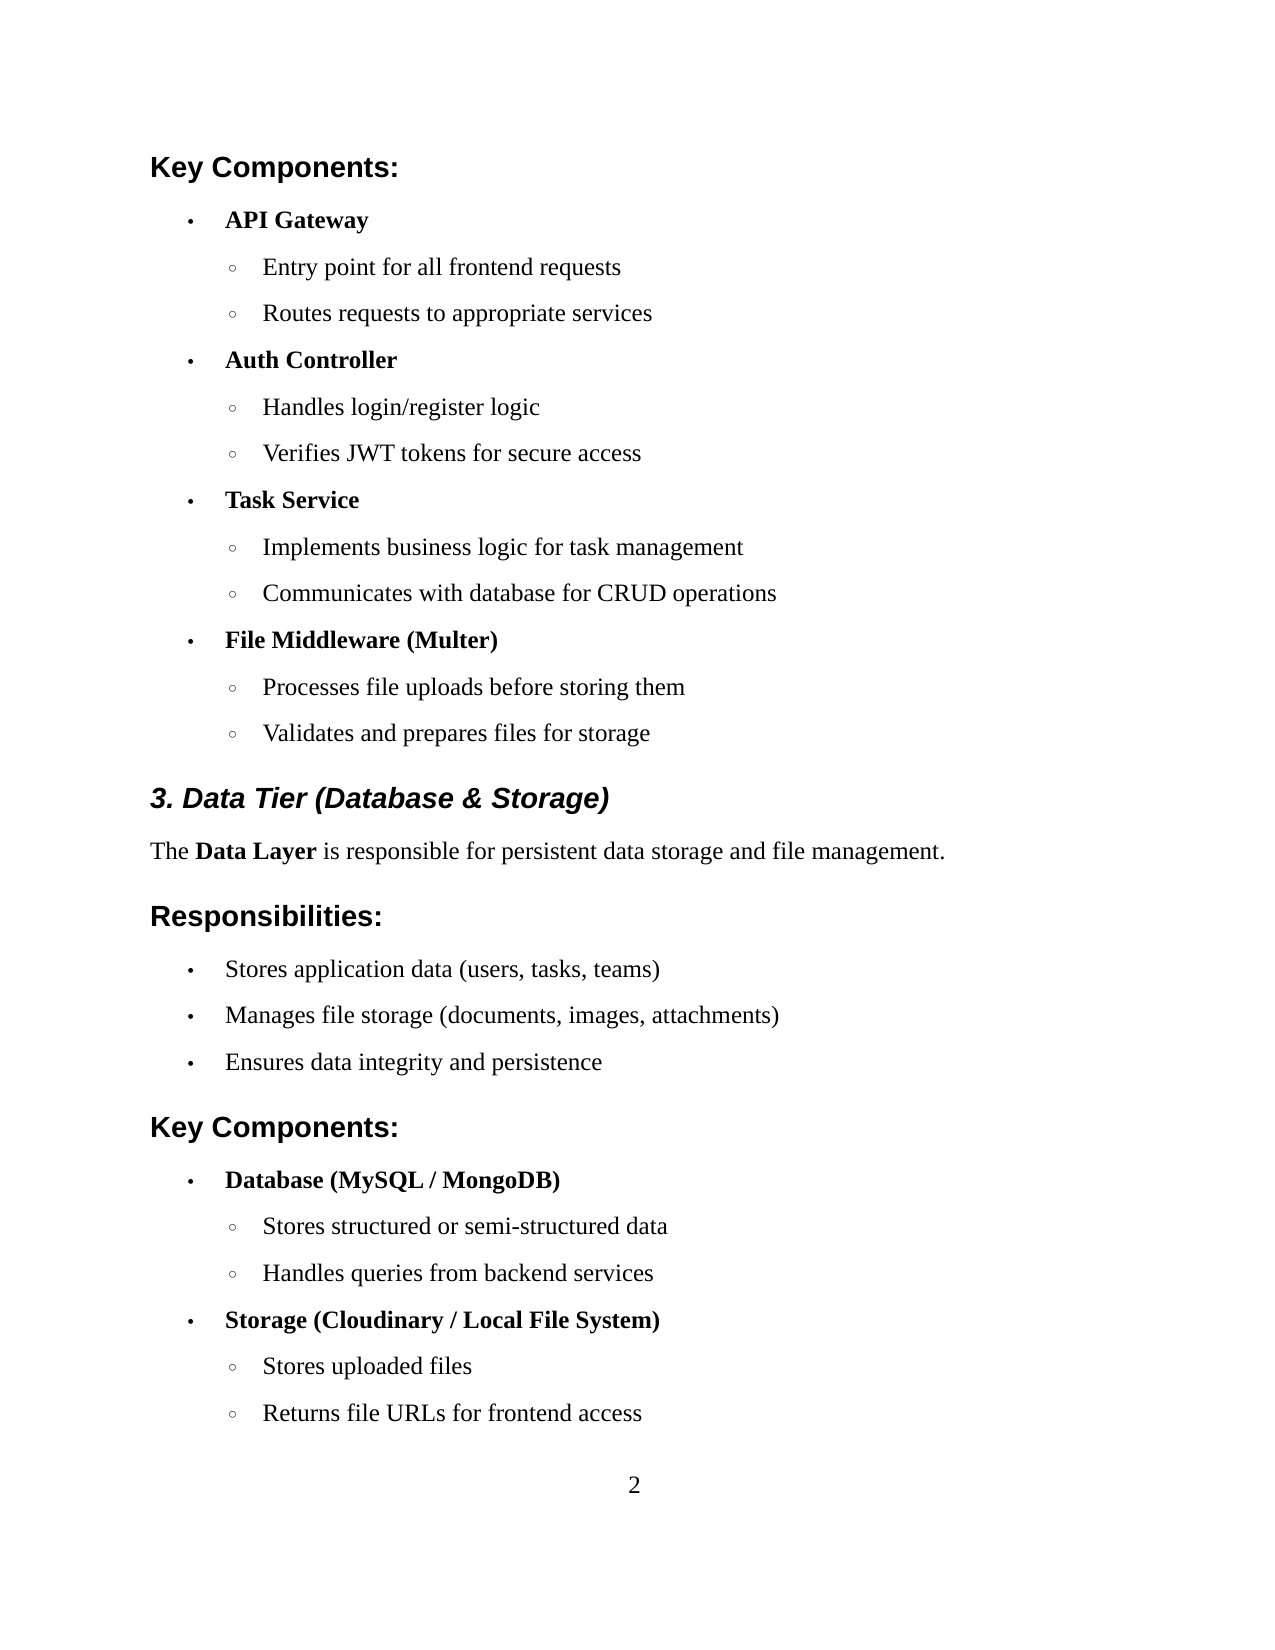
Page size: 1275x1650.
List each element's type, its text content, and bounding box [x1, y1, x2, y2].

list Validates and prepares files for storage [225, 718, 1125, 747]
list Routes requests to appropriate services [225, 298, 1125, 327]
subtitle 3. Data Tier (Database & Storage) [150, 781, 1125, 814]
list Handles login/register logic [225, 392, 1125, 420]
list API Gateway [187, 205, 1125, 234]
list Database (MySQL / MongoDB) [187, 1165, 1125, 1193]
list Implements business logic for task management [225, 532, 1125, 560]
text The Data Layer is responsible for persistent data storage and file management. [150, 836, 1125, 865]
list Ensures data integrity and persistence [187, 1047, 1125, 1076]
list Communicates with database for CRUD operations [225, 578, 1125, 607]
list Manages file storage (documents, images, attachments) [187, 1000, 1125, 1029]
list Task Service [187, 485, 1125, 514]
list Auth Controller [187, 345, 1125, 374]
list Stores uploaded files [225, 1351, 1125, 1380]
subtitle Responsibilities: [150, 899, 1125, 932]
list Storage (Cloudinary / Local File System) [187, 1305, 1125, 1333]
list Stores structured or semi-structured data [225, 1211, 1125, 1240]
list Verifies JWT tokens for secure access [225, 438, 1125, 467]
subtitle Key Components: [150, 1110, 1125, 1143]
list Stores application data (users, tasks, teams) [187, 954, 1125, 982]
list Entry point for all frontend requests [225, 252, 1125, 280]
subtitle Key Components: [150, 150, 1125, 183]
list Returns file URLs for frontend access [225, 1398, 1125, 1427]
list Handles queries from backend services [225, 1258, 1125, 1287]
list Processes file uploads before storing them [225, 672, 1125, 700]
list File Middleware (Multer) [187, 625, 1125, 654]
